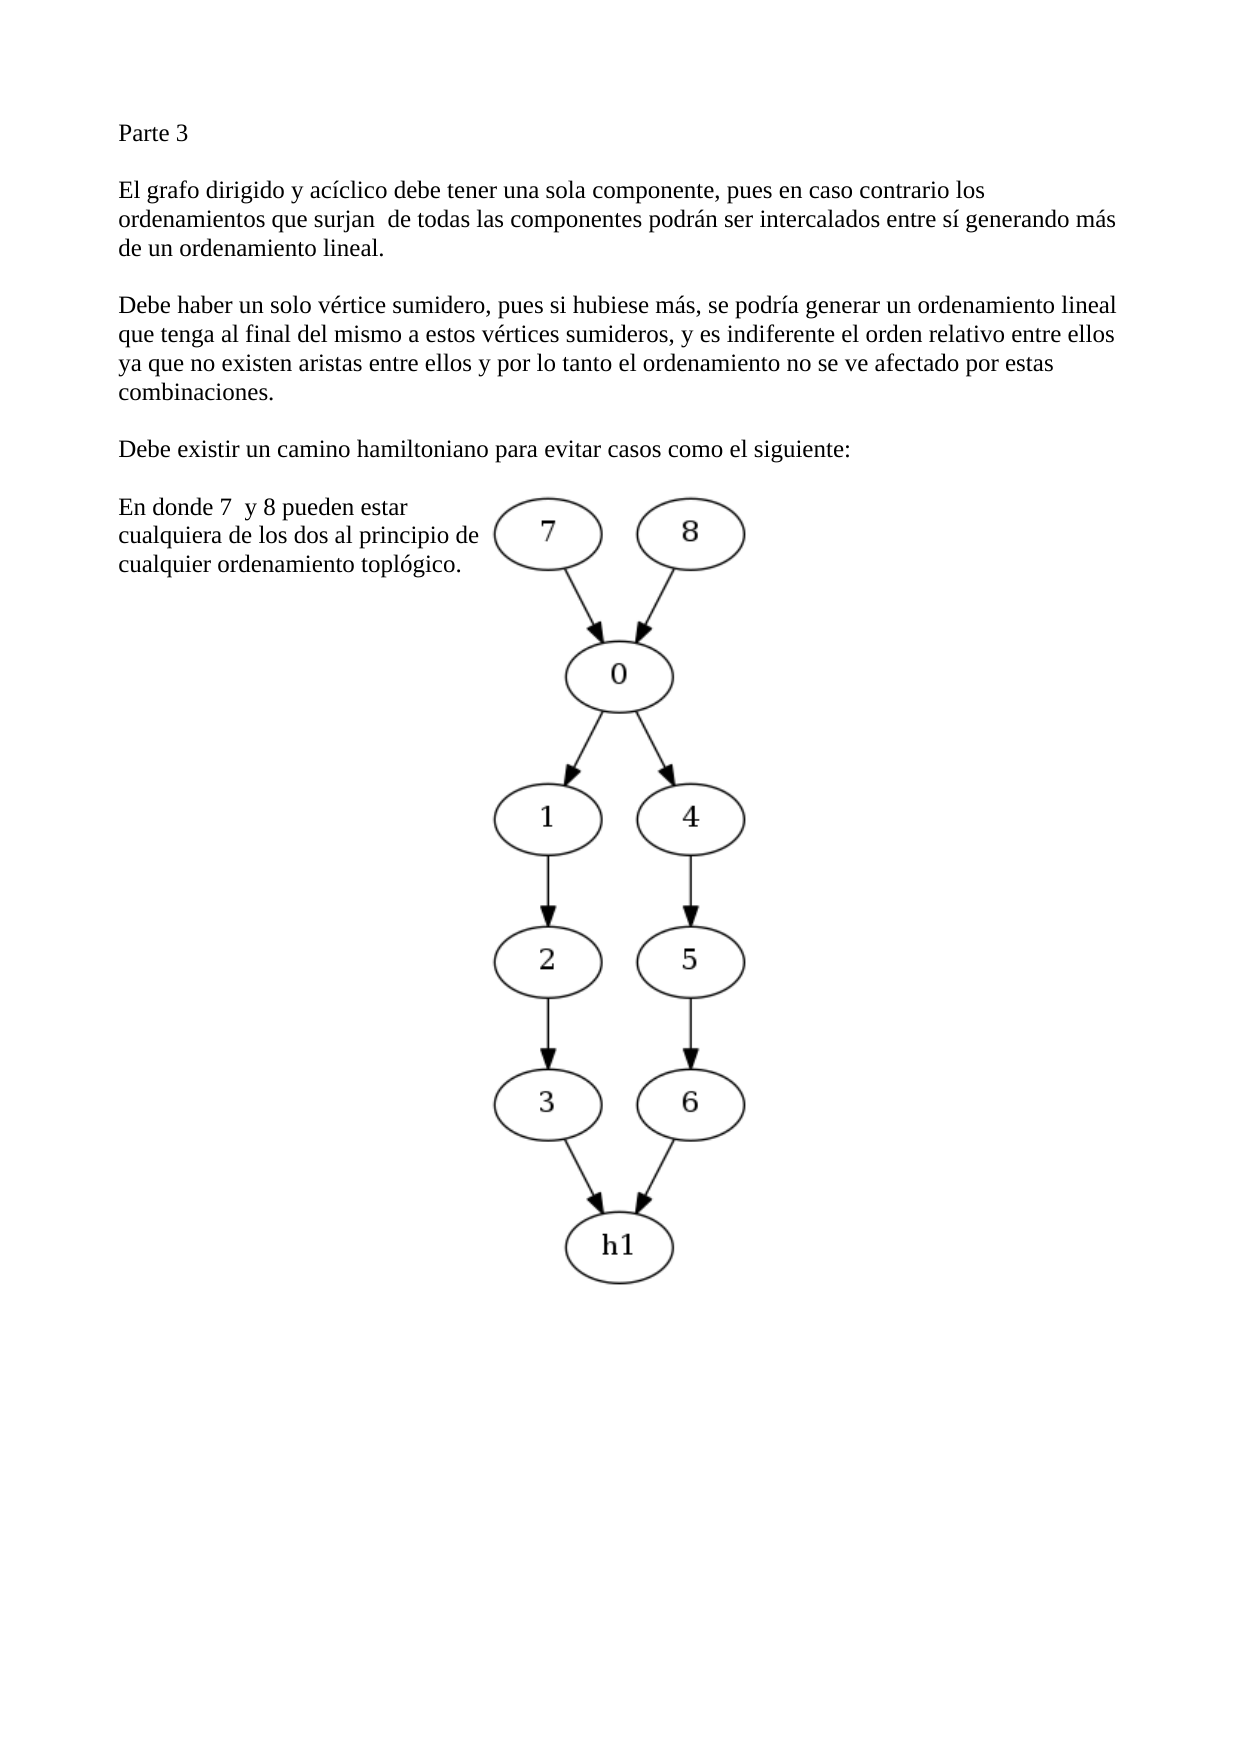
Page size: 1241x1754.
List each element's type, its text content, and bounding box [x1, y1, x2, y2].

text Debe haber un solo vértice sumidero, pues si hubiese más, se podría generar un ordenamiento lineal que tenga al final del mismo a estos vértices sumideros, y es indiferente el orden relativo entre ellos ya que no existen aristas entre ellos y por lo tanto el ordenamiento no se ve afectado por estas combinaciones. [118, 291, 1122, 406]
text El grafo dirigido y acíclico debe tener una sola componente, pues en caso contrario los ordenamientos que surjan de todas las componentes podrán ser intercalados entre sí generando más de un ordenamiento lineal. [118, 176, 1122, 262]
picture [487, 491, 753, 1292]
text En donde 7 y 8 pueden estar cualquiera de los dos al principio de cualquier ordenamiento toplógico. [118, 492, 487, 578]
text [753, 492, 1122, 578]
text Debe existir un camino hamiltoniano para evitar casos como el siguiente: [118, 434, 1122, 463]
text Parte 3 [118, 118, 1122, 147]
